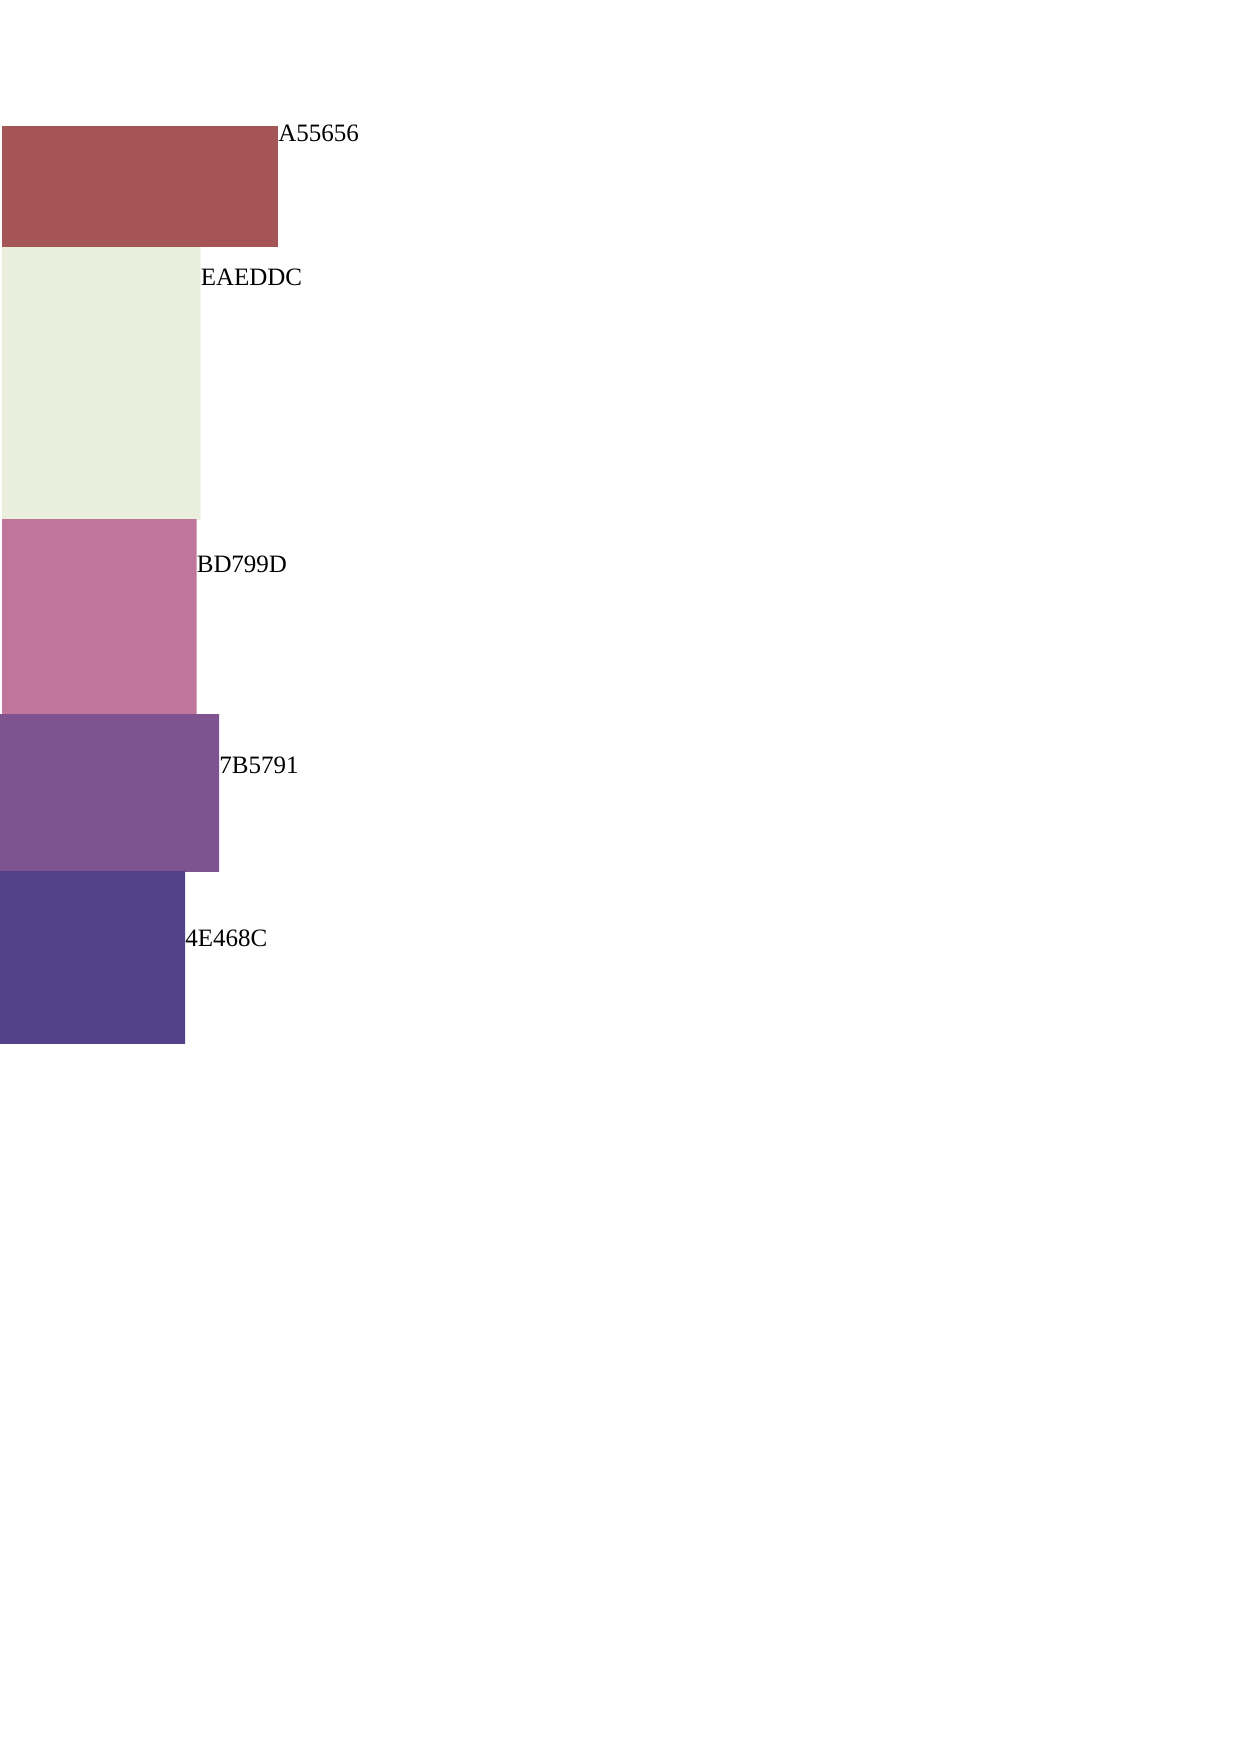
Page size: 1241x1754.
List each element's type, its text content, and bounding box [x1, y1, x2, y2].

text BD799D [197, 549, 1122, 578]
text A55656 [118, 118, 1122, 147]
picture [0, 126, 278, 1044]
text 4E468C [186, 923, 1122, 952]
text 7B5791 [220, 751, 1122, 779]
text EAEDDC [201, 262, 1122, 291]
